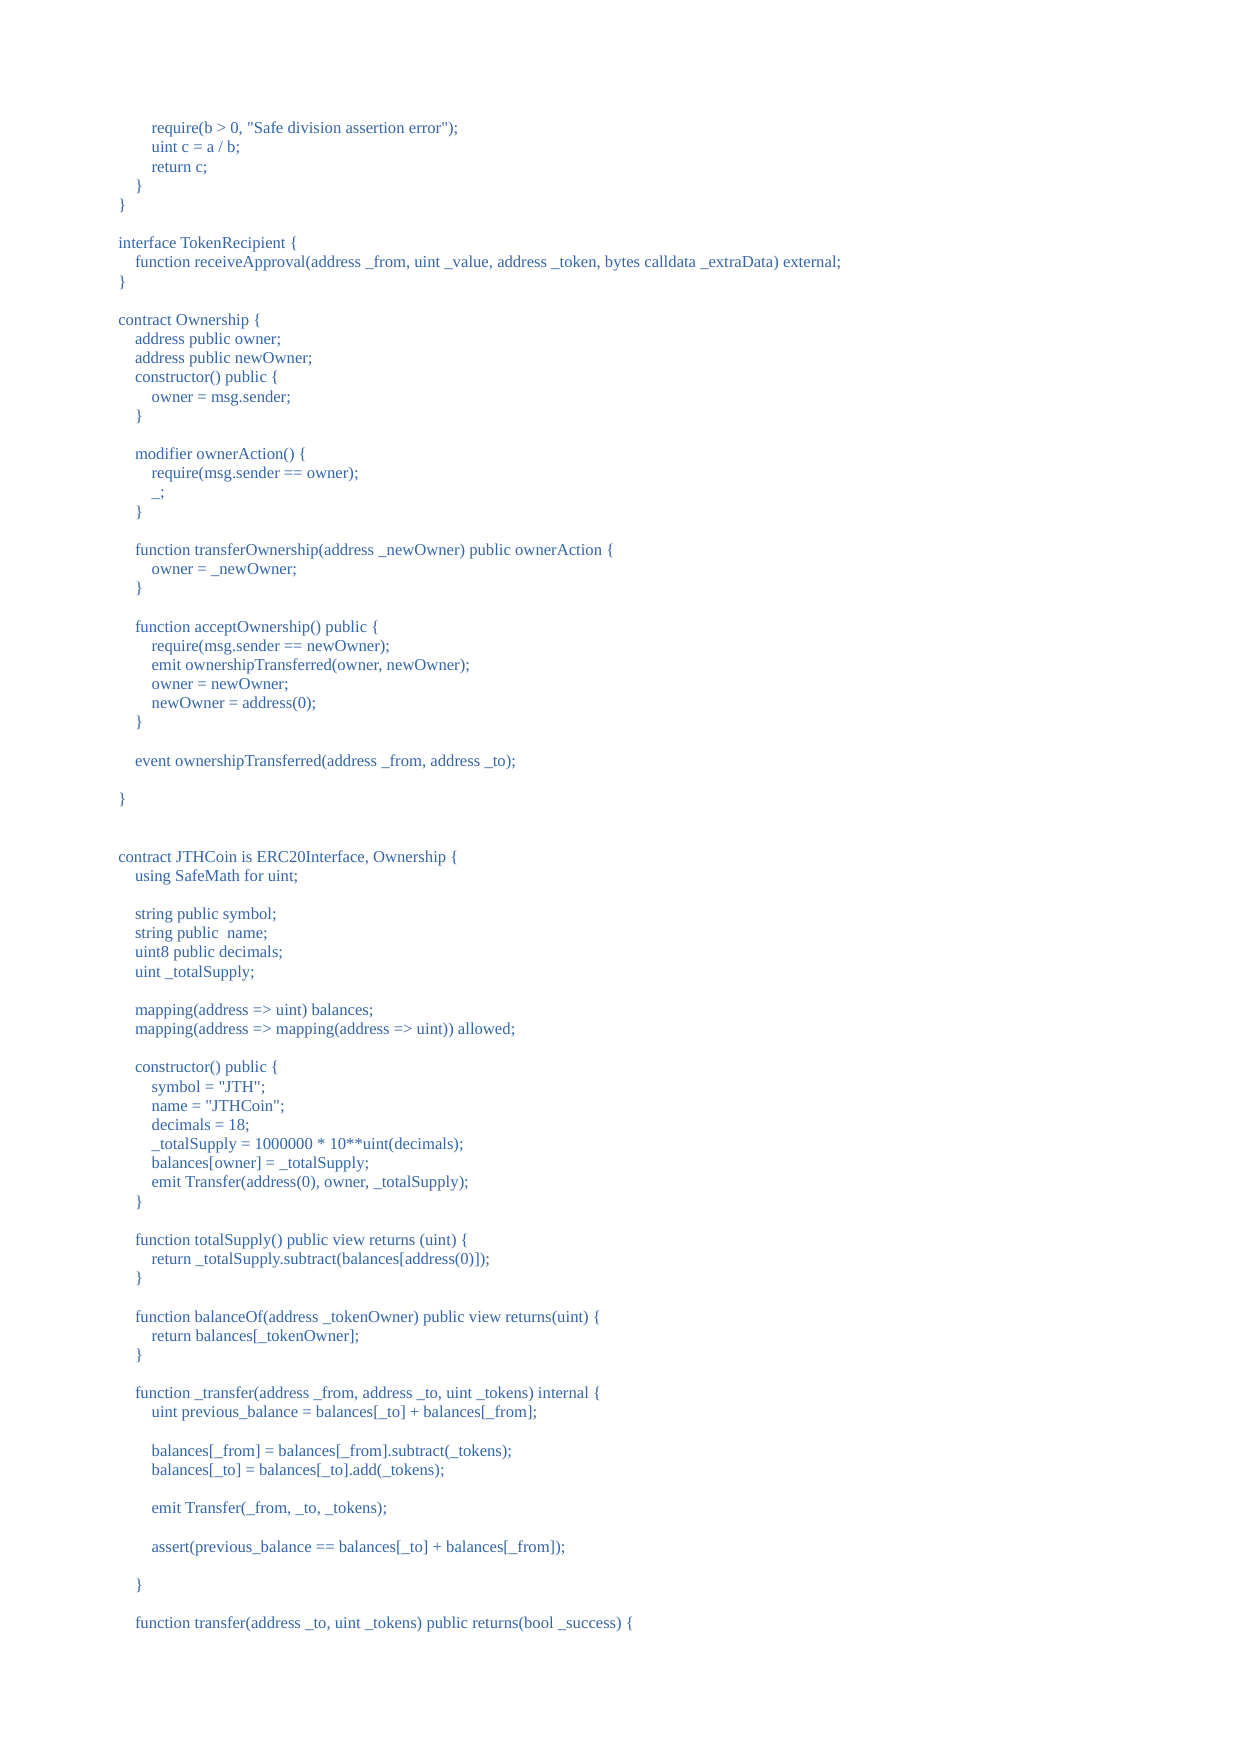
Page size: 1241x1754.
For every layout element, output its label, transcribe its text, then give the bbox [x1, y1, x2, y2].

text } [118, 176, 1122, 195]
text owner = newOwner; [118, 674, 1122, 693]
text uint c = a / b; [118, 137, 1122, 156]
text require(b > 0, "Safe division assertion error"); [118, 118, 1122, 137]
text return _totalSupply.subtract(balances[address(0)]); [118, 1249, 1122, 1268]
text function acceptOwnership() public { [118, 616, 1122, 636]
text constructor() public { [118, 1057, 1122, 1076]
text balances[_from] = balances[_from].subtract(_tokens); [118, 1441, 1122, 1460]
text owner = msg.sender; [118, 386, 1122, 406]
text contract JTHCoin is ERC20Interface, Ownership { [118, 846, 1122, 866]
text string public name; [118, 923, 1122, 942]
text contract Ownership { [118, 310, 1122, 329]
text return c; [118, 156, 1122, 176]
text } [118, 712, 1122, 731]
text decimals = 18; [118, 1115, 1122, 1134]
text } [118, 195, 1122, 214]
text emit ownershipTransferred(owner, newOwner); [118, 655, 1122, 674]
text _; [118, 482, 1122, 501]
text constructor() public { [118, 367, 1122, 386]
text uint _totalSupply; [118, 961, 1122, 981]
text } [118, 406, 1122, 425]
text symbol = "JTH"; [118, 1076, 1122, 1096]
text return balances[_tokenOwner]; [118, 1326, 1122, 1345]
text } [118, 1191, 1122, 1211]
text mapping(address => uint) balances; [118, 1000, 1122, 1019]
text owner = _newOwner; [118, 559, 1122, 578]
text mapping(address => mapping(address => uint)) allowed; [118, 1019, 1122, 1038]
text address public owner; [118, 329, 1122, 348]
text } [118, 789, 1122, 808]
text uint previous_balance = balances[_to] + balances[_from]; [118, 1402, 1122, 1421]
text function balanceOf(address _tokenOwner) public view returns(uint) { [118, 1306, 1122, 1326]
text emit Transfer(_from, _to, _tokens); [118, 1498, 1122, 1517]
text require(msg.sender == newOwner); [118, 636, 1122, 655]
text function transfer(address _to, uint _tokens) public returns(bool _success) { [118, 1613, 1122, 1632]
text newOwner = address(0); [118, 693, 1122, 712]
text function transferOwnership(address _newOwner) public ownerAction { [118, 540, 1122, 559]
text emit Transfer(address(0), owner, _totalSupply); [118, 1172, 1122, 1191]
text _totalSupply = 1000000 * 10**uint(decimals); [118, 1134, 1122, 1153]
text balances[owner] = _totalSupply; [118, 1153, 1122, 1172]
text assert(previous_balance == balances[_to] + balances[_from]); [118, 1536, 1122, 1556]
text address public newOwner; [118, 348, 1122, 367]
text } [118, 501, 1122, 521]
text function _transfer(address _from, address _to, uint _tokens) internal { [118, 1383, 1122, 1402]
text event ownershipTransferred(address _from, address _to); [118, 751, 1122, 770]
text } [118, 1345, 1122, 1364]
text } [118, 1575, 1122, 1594]
text interface TokenRecipient { [118, 233, 1122, 252]
text require(msg.sender == owner); [118, 463, 1122, 482]
text } [118, 271, 1122, 291]
text function receiveApproval(address _from, uint _value, address _token, bytes calldata _extraData) external; [118, 252, 1122, 271]
text function totalSupply() public view returns (uint) { [118, 1230, 1122, 1249]
text uint8 public decimals; [118, 942, 1122, 961]
text name = "JTHCoin"; [118, 1096, 1122, 1115]
text using SafeMath for uint; [118, 866, 1122, 885]
text } [118, 1268, 1122, 1287]
text balances[_to] = balances[_to].add(_tokens); [118, 1460, 1122, 1479]
text } [118, 578, 1122, 597]
text string public symbol; [118, 904, 1122, 923]
text modifier ownerAction() { [118, 444, 1122, 463]
